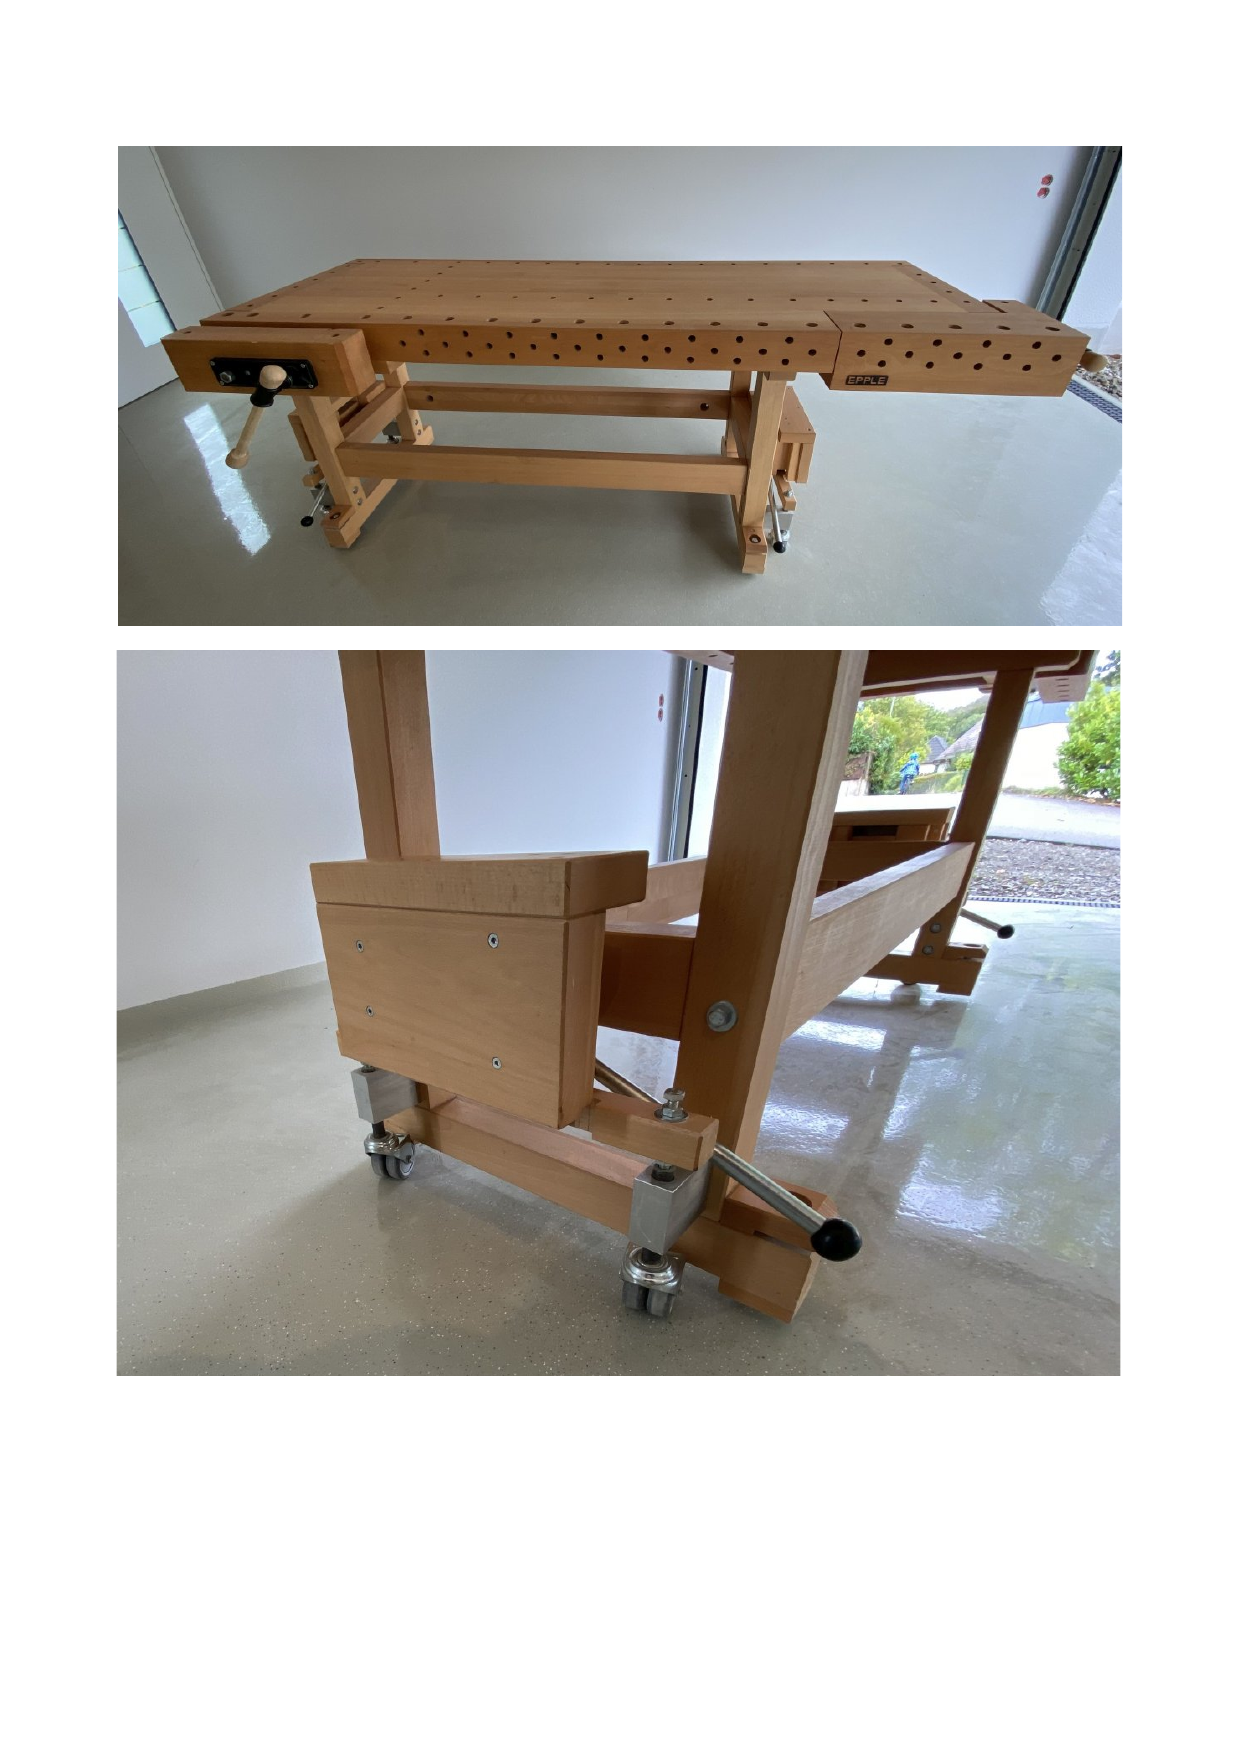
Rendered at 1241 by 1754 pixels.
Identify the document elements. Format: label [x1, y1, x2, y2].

picture [118, 146, 1123, 626]
picture [116, 650, 1121, 1376]
